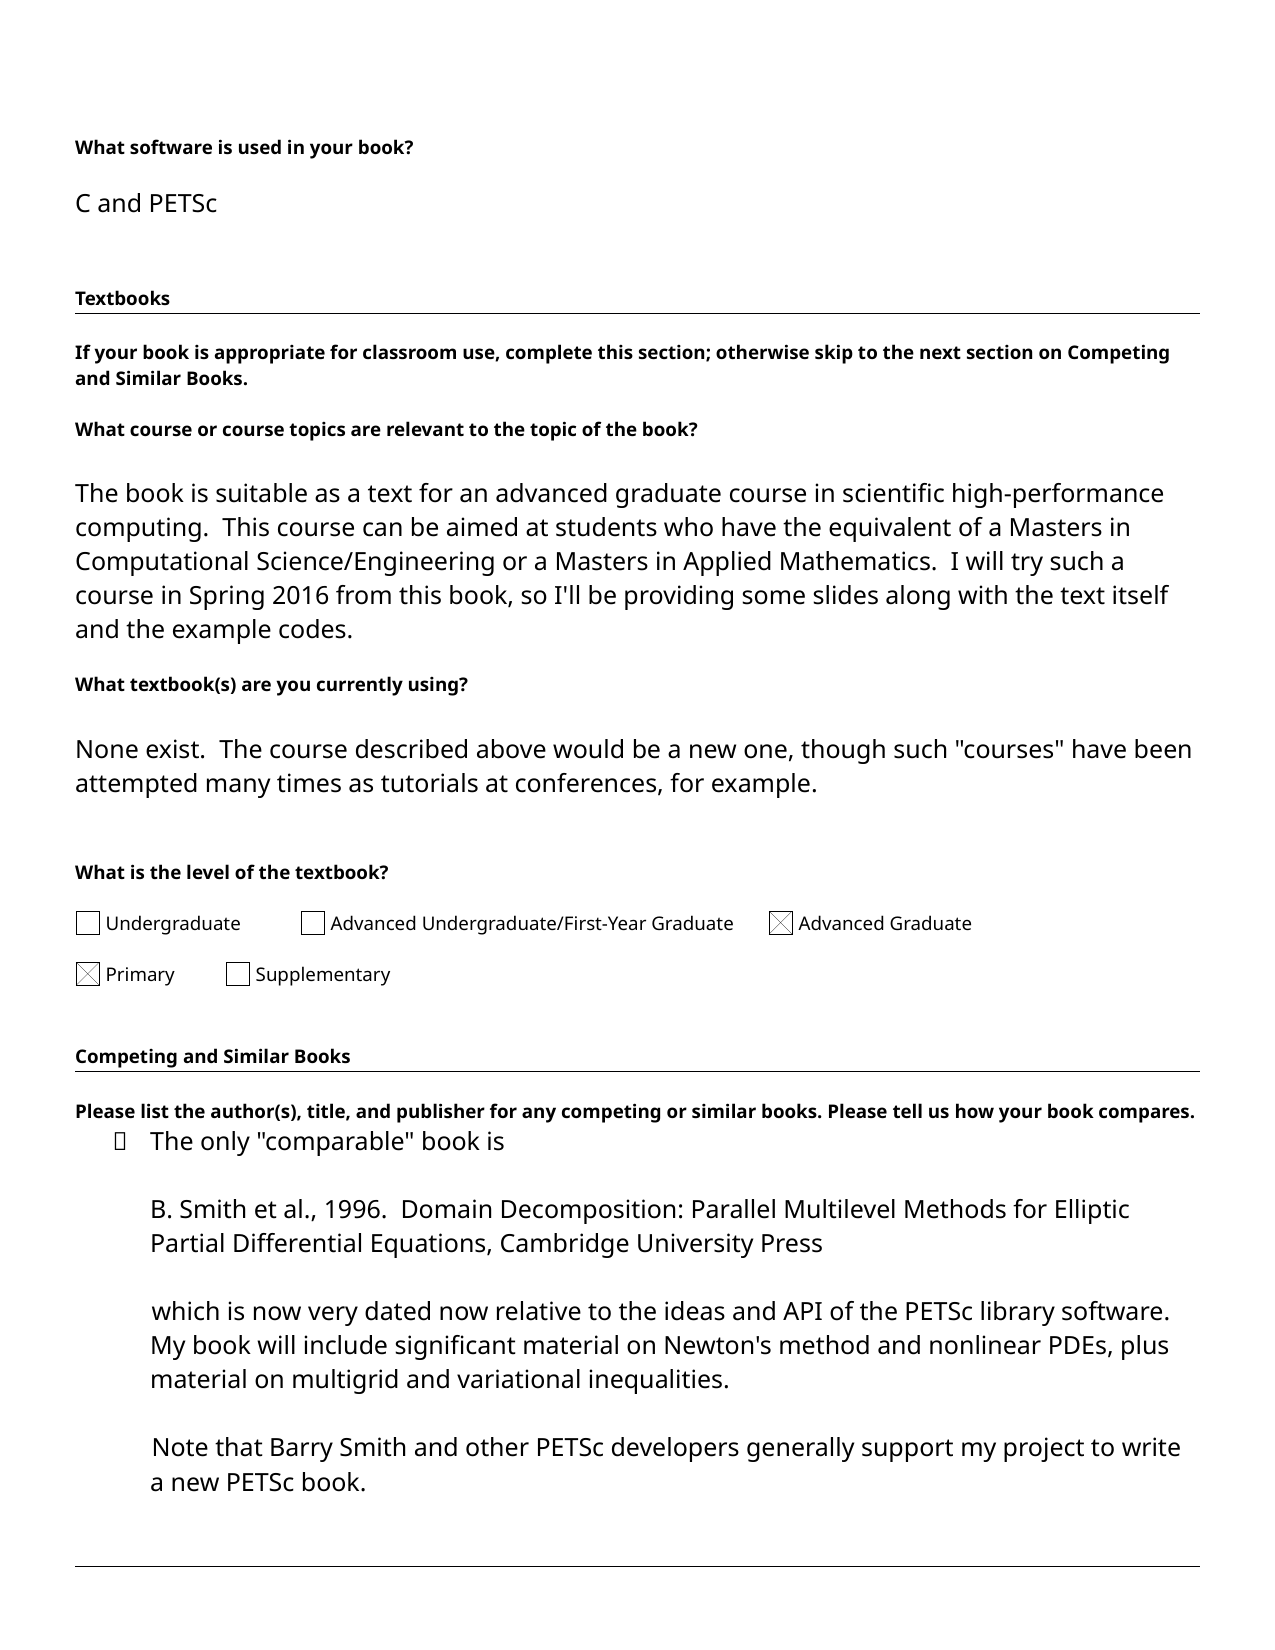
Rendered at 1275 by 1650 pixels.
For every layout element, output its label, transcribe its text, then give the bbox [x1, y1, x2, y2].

text Undergraduate Advanced Undergraduate/First-Year Graduate Advanced Graduate [75, 910, 1200, 936]
text What course or course topics are relevant to the topic of the book? [75, 416, 1200, 442]
list The only "comparable" book is [112, 1123, 1200, 1158]
text The book is suitable as a text for an advanced graduate course in scientific high-performance computing. This course can be aimed at students who have the equivalent of a Masters in Computational Science/Engineering or a Masters in Applied Mathematics. I will try such a course in Spring 2016 from this book, so I'll be providing some slides along with the text itself and the example codes. [75, 476, 1200, 646]
text Primary Supplementary [75, 961, 1200, 987]
text C and PETSc [75, 186, 1200, 220]
text which is now very dated now relative to the ideas and API of the PETSc library software. My book will include significant material on Newton's method and nonlinear PDEs, plus material on multigrid and variational inequalities. [112, 1294, 1200, 1396]
text What software is used in your book? [75, 134, 1200, 160]
text What textbook(s) are you currently using? [75, 672, 1200, 697]
text Please list the author(s), title, and publisher for any competing or similar books. Please tell us how your book compares. [75, 1098, 1200, 1123]
text What is the level of the textbook? [75, 859, 1200, 884]
text Competing and Similar Books [75, 1044, 1200, 1071]
text Note that Barry Smith and other PETSc developers generally support my project to write a new PETSc book. [112, 1430, 1200, 1498]
text None exist. The course described above would be a new one, though such "courses" have been attempted many times as tutorials at conferences, for example. [75, 731, 1200, 799]
text If your book is appropriate for classroom use, complete this section; otherwise skip to the next section on Competing and Similar Books. [75, 340, 1200, 391]
text Textbooks [75, 286, 1200, 313]
list B. Smith et al., 1996. Domain Decomposition: Parallel Multilevel Methods for Elliptic Partial Differential Equations, Cambridge University Press [112, 1192, 1200, 1260]
